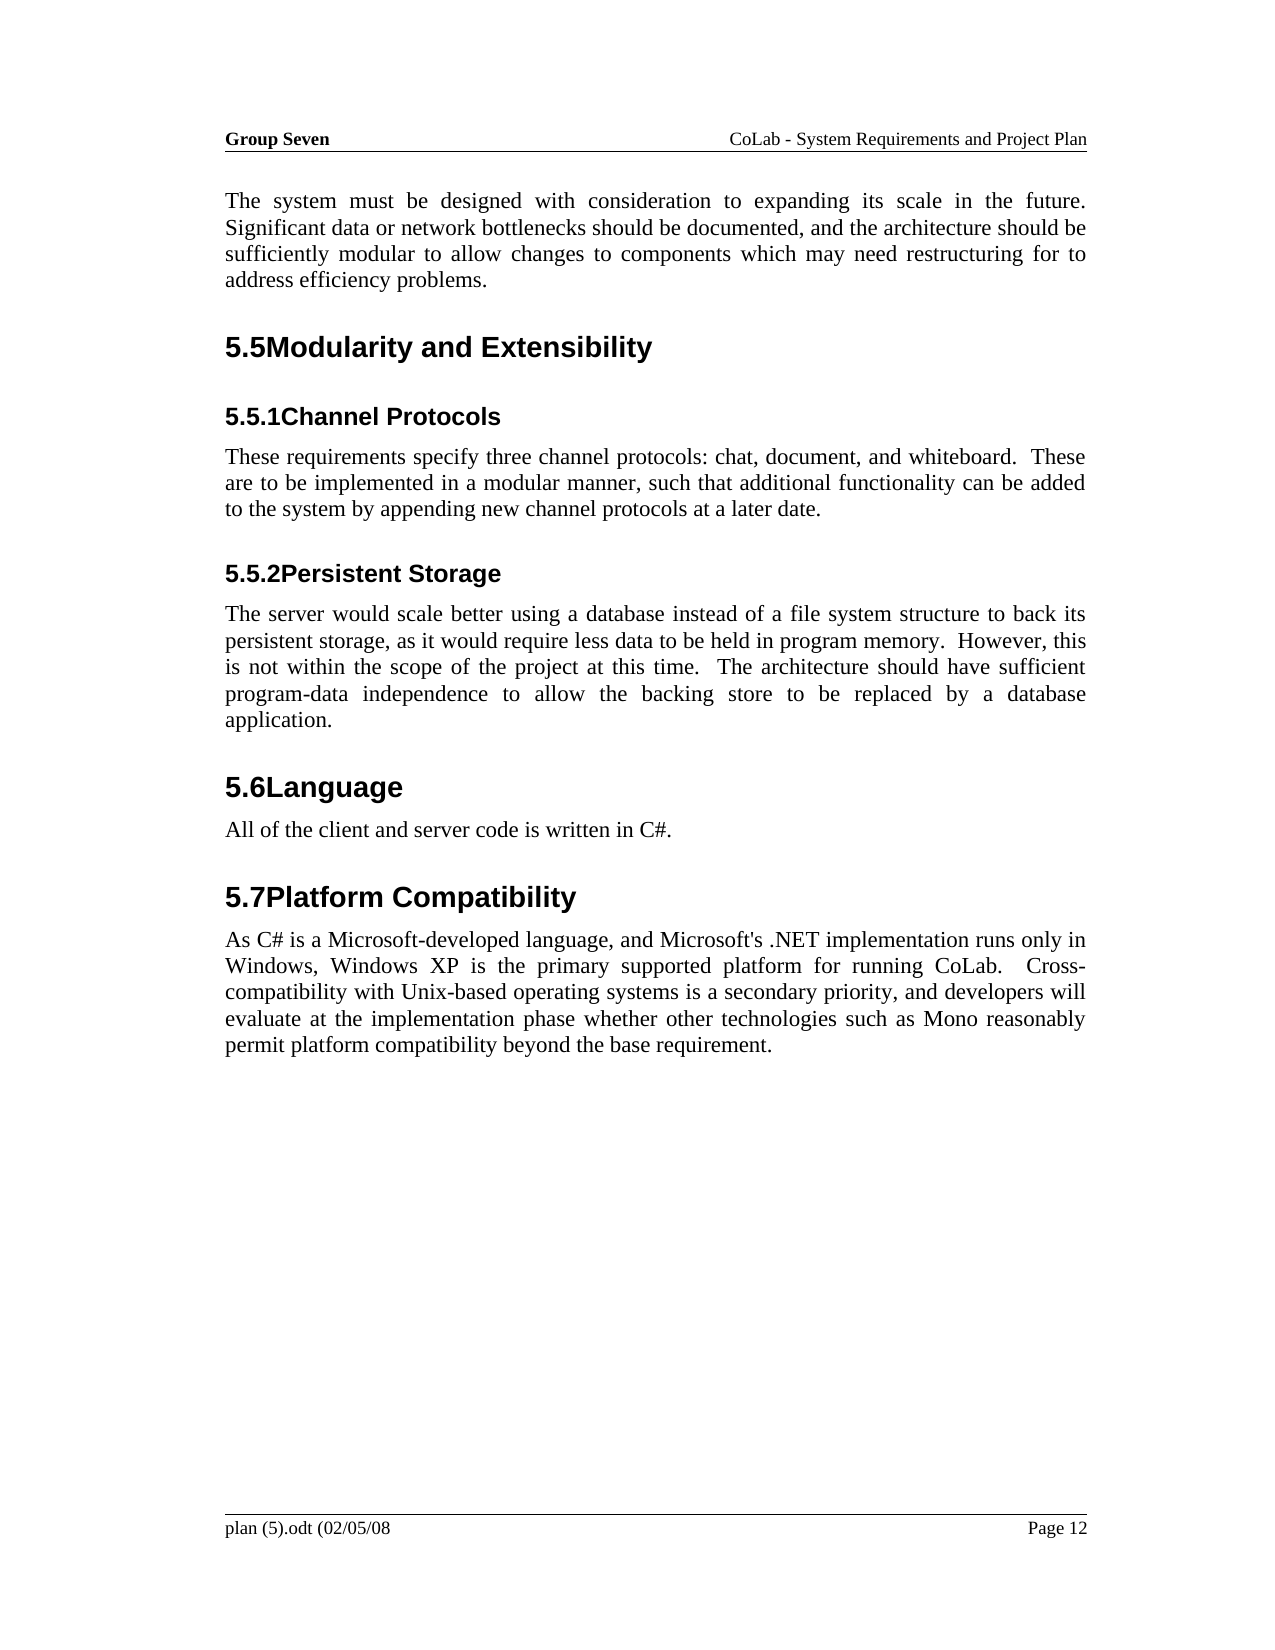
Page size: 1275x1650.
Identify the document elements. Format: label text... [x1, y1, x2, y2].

text As C# is a Microsoft-developed language, and Microsoft's .NET implementation runs only in Windows, Windows XP is the primary supported platform for running CoLab. Cross-compatibility with Unix-based operating systems is a secondary priority, and developers will evaluate at the implementation phase whether other technologies such as Mono reasonably permit platform compatibility beyond the base requirement. [225, 926, 1087, 1057]
text All of the client and server code is written in C#. [225, 816, 1087, 842]
text The system must be designed with consideration to expanding its scale in the future. Significant data or network bottlenecks should be documented, and the architecture should be sufficiently modular to allow changes to components which may need restructuring for to address efficiency problems. [225, 187, 1087, 293]
text These requirements specify three channel protocols: chat, document, and whiteboard. These are to be implemented in a modular manner, such that additional functionality can be added to the system by appending new channel protocols at a later date. [225, 443, 1087, 522]
subtitle Persistent Storage [225, 559, 1087, 588]
subtitle Platform Compatibility [225, 880, 1087, 913]
subtitle Language [225, 770, 1087, 803]
subtitle Modularity and Extensibility [225, 330, 1087, 364]
text The server would scale better using a database instead of a file system structure to back its persistent storage, as it would require less data to be held in program memory. However, this is not within the scope of the project at this time. The architecture should have sufficient program-data independence to allow the backing store to be replaced by a database application. [225, 601, 1087, 732]
subtitle Channel Protocols [225, 401, 1087, 430]
